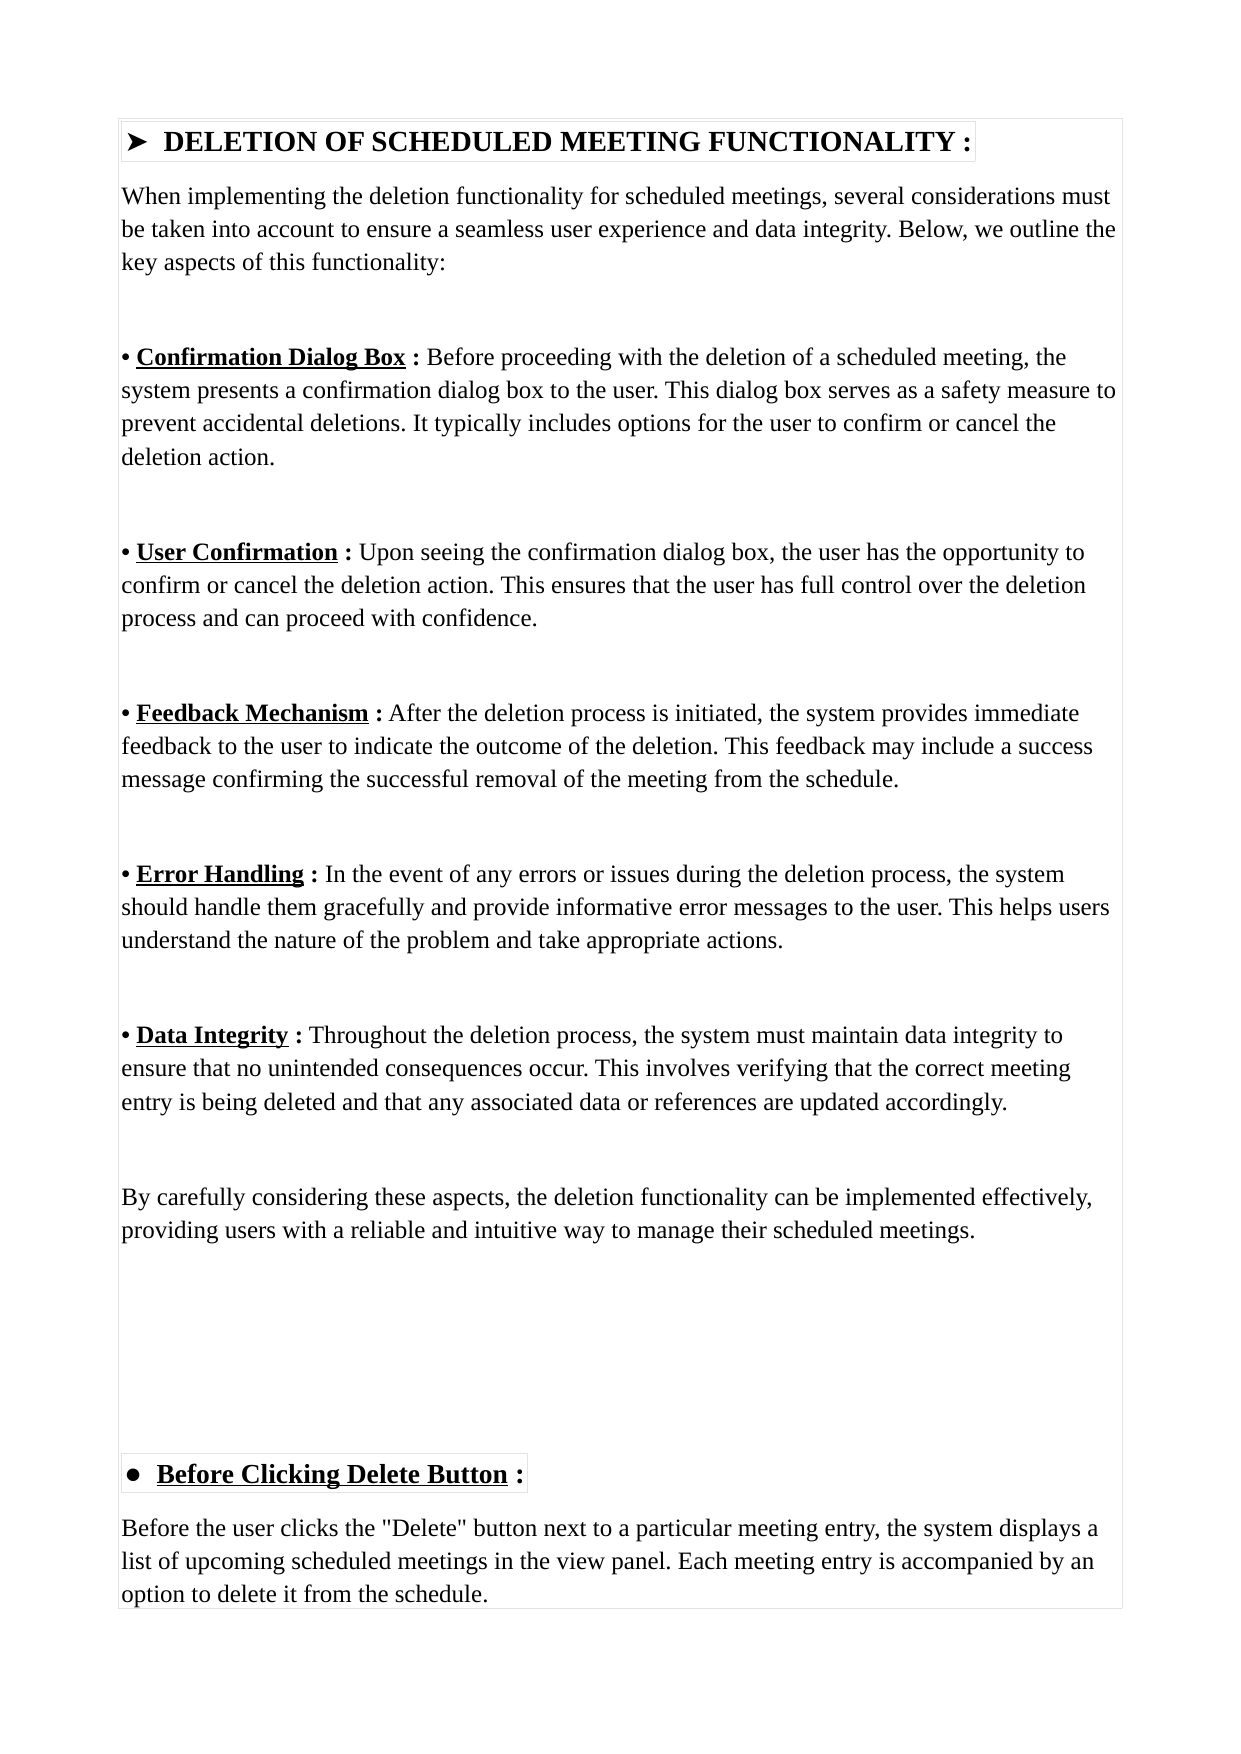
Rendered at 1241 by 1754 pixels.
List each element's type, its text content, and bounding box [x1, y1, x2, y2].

subtitle ● Before Clicking Delete Button : [119, 1450, 1122, 1492]
subtitle • Data Integrity : Throughout the deletion process, the system must maintain data integrity to ensure that no unintended consequences occur. This involves verifying that the correct meeting entry is being deleted and that any associated data or references are updated accordingly. [119, 1017, 1122, 1115]
subtitle • Confirmation Dialog Box : Before proceeding with the deletion of a scheduled meeting, the system presents a confirmation dialog box to the user. This dialog box serves as a safety measure to prevent accidental deletions. It typically includes options for the user to confirm or cancel the deletion action. [119, 339, 1122, 470]
subtitle Before the user clicks the "Delete" button next to a particular meeting entry, the system displays a list of upcoming scheduled meetings in the view panel. Each meeting entry is accompanied by an option to delete it from the schedule. [119, 1510, 1122, 1608]
subtitle • User Confirmation : Upon seeing the confirmation dialog box, the user has the opportunity to confirm or cancel the deletion action. This ensures that the user has full control over the deletion process and can proceed with confidence. [119, 534, 1122, 632]
subtitle By carefully considering these aspects, the deletion functionality can be implemented effectively, providing users with a reliable and intuitive way to manage their scheduled meetings. [119, 1179, 1122, 1243]
subtitle ➤ DELETION OF SCHEDULED MEETING FUNCTIONALITY : [119, 119, 1122, 161]
subtitle • Error Handling : In the event of any errors or issues during the deletion process, the system should handle them gracefully and provide informative error messages to the user. This helps users understand the nature of the problem and take appropriate actions. [119, 856, 1122, 954]
subtitle • Feedback Mechanism : After the deletion process is initiated, the system provides immediate feedback to the user to indicate the outcome of the deletion. This feedback may include a success message confirming the successful removal of the meeting from the schedule. [119, 695, 1122, 793]
subtitle When implementing the deletion functionality for scheduled meetings, several considerations must be taken into account to ensure a seamless user experience and data integrity. Below, we outline the key aspects of this functionality: [119, 178, 1122, 276]
